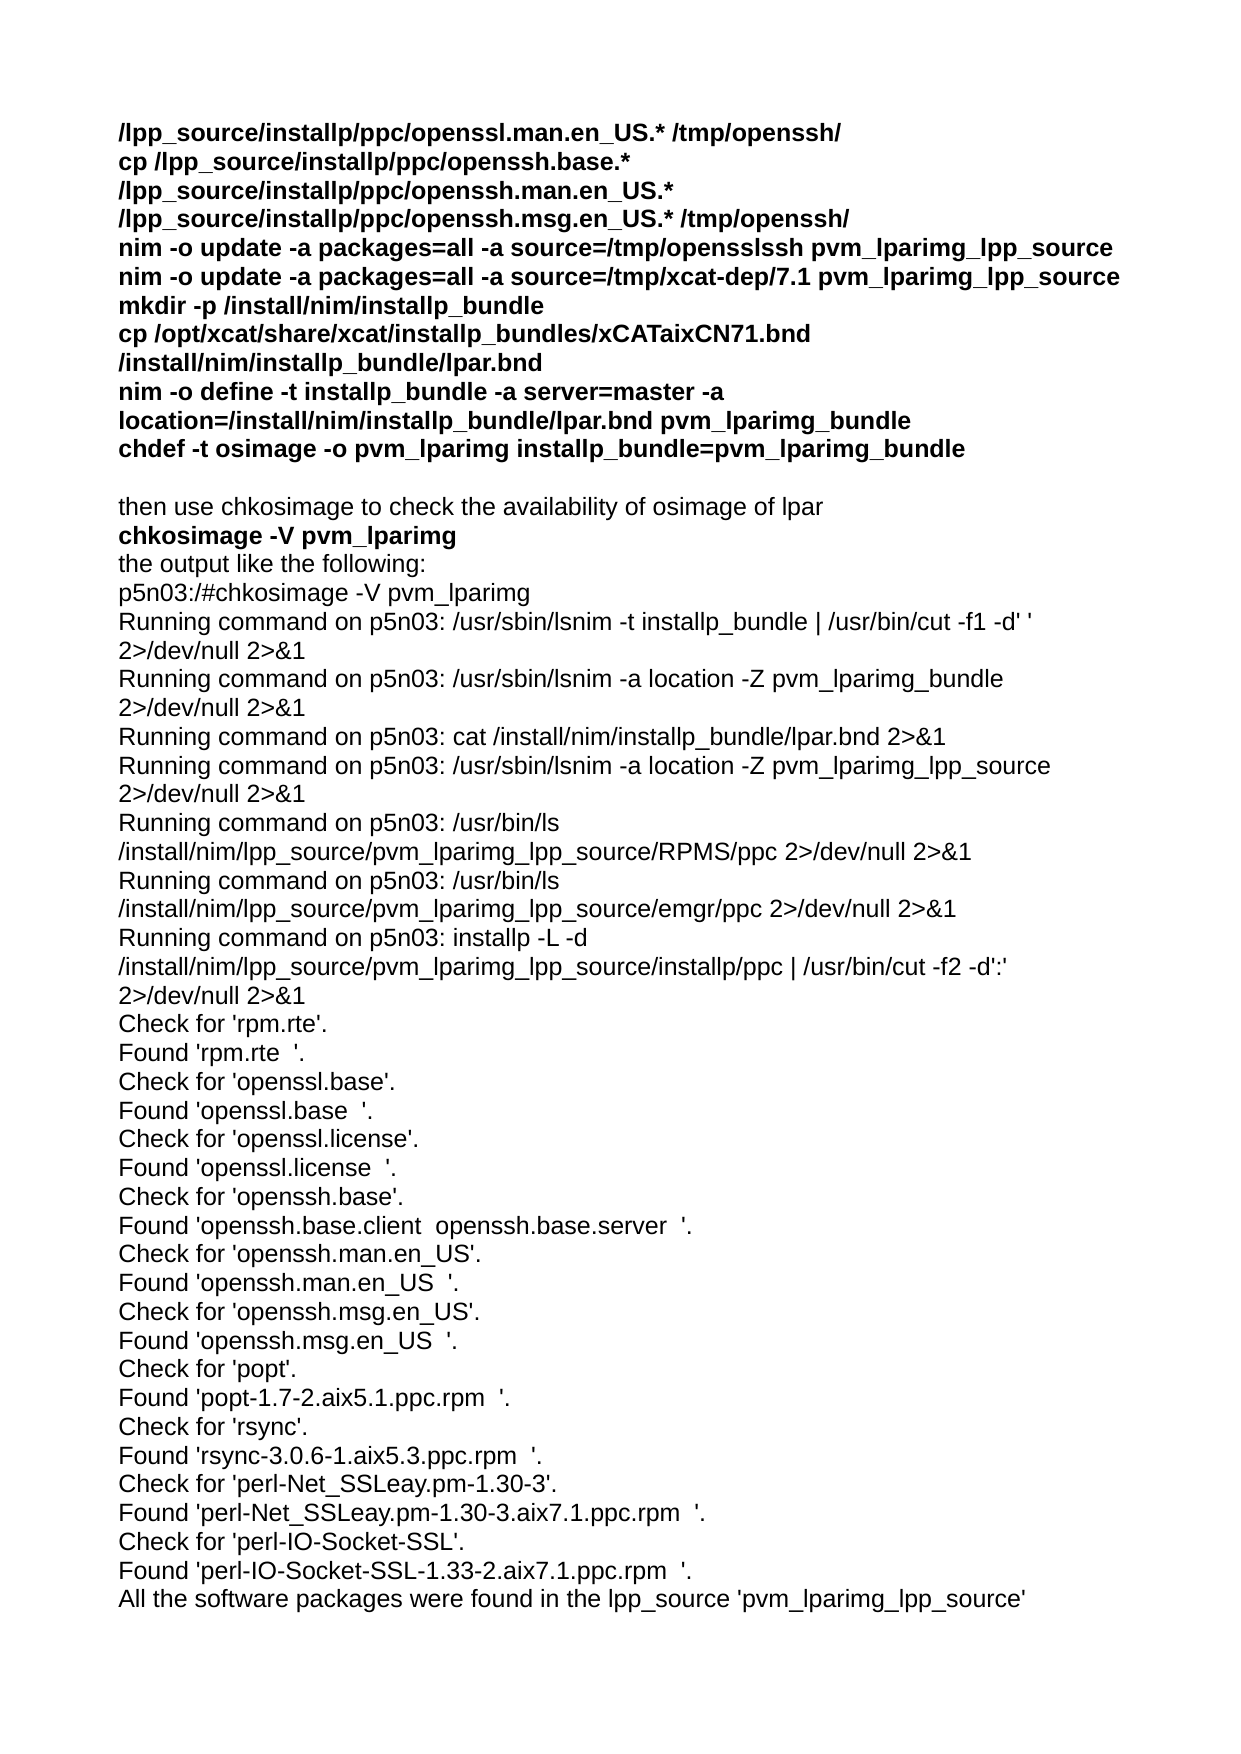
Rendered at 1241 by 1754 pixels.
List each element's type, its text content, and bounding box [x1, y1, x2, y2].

text Check for 'openssh.base'. [118, 1182, 1122, 1211]
text Check for 'rpm.rte'. [118, 1009, 1122, 1038]
text Check for 'perl-Net_SSLeay.pm-1.30-3'. [118, 1469, 1122, 1498]
text Found 'openssh.base.client openssh.base.server '. [118, 1211, 1122, 1239]
text Found 'perl-IO-Socket-SSL-1.33-2.aix7.1.ppc.rpm '. [118, 1556, 1122, 1584]
text Running command on p5n03: /usr/sbin/lsnim -a location -Z pvm_lparimg_lpp_source 2>/dev/null 2>&1 [118, 751, 1122, 808]
text Running command on p5n03: /usr/sbin/lsnim -t installp_bundle | /usr/bin/cut -f1 -d' ' 2>/dev/null 2>&1 [118, 607, 1122, 664]
text Found 'openssl.license '. [118, 1153, 1122, 1182]
text the output like the following: [118, 549, 1122, 578]
text Found 'rpm.rte '. [118, 1038, 1122, 1067]
text Check for 'openssh.man.en_US'. [118, 1239, 1122, 1268]
text nim -o update -a packages=all -a source=/tmp/opensslssh pvm_lparimg_lpp_source [118, 233, 1122, 262]
text Check for 'perl-IO-Socket-SSL'. [118, 1527, 1122, 1556]
text /lpp_source/installp/ppc/openssl.man.en_US.* /tmp/openssh/ [118, 118, 1122, 147]
text Found 'openssh.man.en_US '. [118, 1268, 1122, 1297]
text chdef -t osimage -o pvm_lparimg installp_bundle=pvm_lparimg_bundle [118, 434, 1122, 463]
text Running command on p5n03: /usr/bin/ls /install/nim/lpp_source/pvm_lparimg_lpp_source/emgr/ppc 2>/dev/null 2>&1 [118, 866, 1122, 923]
text then use chkosimage to check the availability of osimage of lpar [118, 492, 1122, 521]
text Running command on p5n03: installp -L -d /install/nim/lpp_source/pvm_lparimg_lpp_source/installp/ppc | /usr/bin/cut -f2 -d':' 2>/dev/null 2>&1 [118, 923, 1122, 1009]
text Found 'openssh.msg.en_US '. [118, 1326, 1122, 1354]
text Check for 'openssl.license'. [118, 1124, 1122, 1153]
text Found 'openssl.base '. [118, 1096, 1122, 1124]
text Running command on p5n03: /usr/bin/ls /install/nim/lpp_source/pvm_lparimg_lpp_source/RPMS/ppc 2>/dev/null 2>&1 [118, 808, 1122, 866]
text chkosimage -V pvm_lparimg [118, 521, 1122, 549]
text Running command on p5n03: /usr/sbin/lsnim -a location -Z pvm_lparimg_bundle 2>/dev/null 2>&1 [118, 664, 1122, 722]
text mkdir -p /install/nim/installp_bundle [118, 291, 1122, 319]
text Found 'perl-Net_SSLeay.pm-1.30-3.aix7.1.ppc.rpm '. [118, 1498, 1122, 1527]
text cp /lpp_source/installp/ppc/openssh.base.* /lpp_source/installp/ppc/openssh.man.en_US.* /lpp_source/installp/ppc/openssh.msg.en_US.* /tmp/openssh/ [118, 147, 1122, 233]
text cp /opt/xcat/share/xcat/installp_bundles/xCATaixCN71.bnd /install/nim/installp_bundle/lpar.bnd [118, 319, 1122, 377]
text Running command on p5n03: cat /install/nim/installp_bundle/lpar.bnd 2>&1 [118, 722, 1122, 751]
text Check for 'openssl.base'. [118, 1067, 1122, 1096]
text p5n03:/#chkosimage -V pvm_lparimg [118, 578, 1122, 607]
text Check for 'openssh.msg.en_US'. [118, 1297, 1122, 1326]
text Found 'popt-1.7-2.aix5.1.ppc.rpm '. [118, 1383, 1122, 1412]
text nim -o define -t installp_bundle -a server=master -a location=/install/nim/installp_bundle/lpar.bnd pvm_lparimg_bundle [118, 377, 1122, 434]
text Found 'rsync-3.0.6-1.aix5.3.ppc.rpm '. [118, 1441, 1122, 1469]
text Check for 'rsync'. [118, 1412, 1122, 1441]
text All the software packages were found in the lpp_source 'pvm_lparimg_lpp_source' [118, 1584, 1122, 1613]
text nim -o update -a packages=all -a source=/tmp/xcat-dep/7.1 pvm_lparimg_lpp_source [118, 262, 1122, 291]
text Check for 'popt'. [118, 1354, 1122, 1383]
